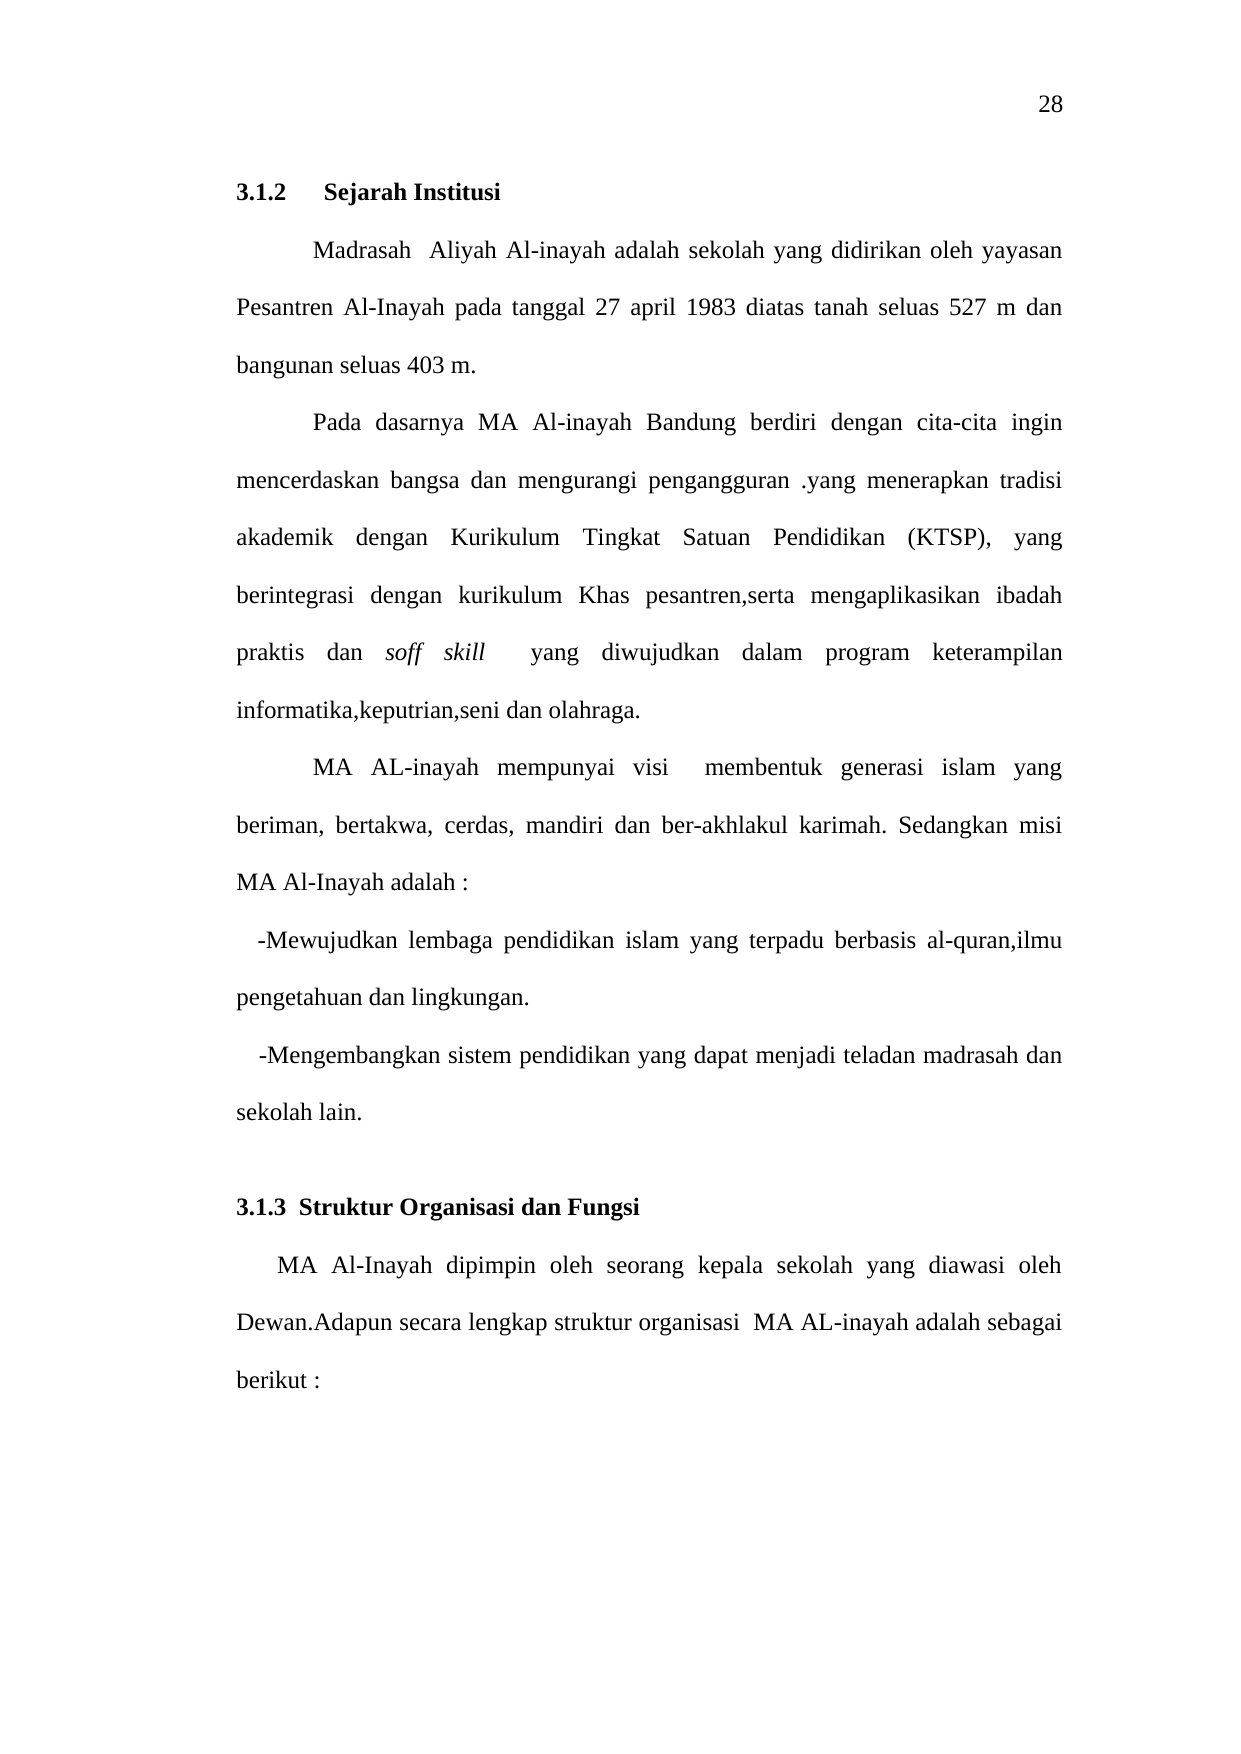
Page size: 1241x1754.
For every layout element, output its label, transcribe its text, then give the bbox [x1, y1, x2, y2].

text -Mewujudkan lembaga pendidikan islam yang terpadu berbasis al-quran,ilmu pengetahuan dan lingkungan. [236, 925, 1063, 1011]
text Pada dasarnya MA Al-inayah Bandung berdiri dengan cita-cita ingin mencerdaskan bangsa dan mengurangi pengangguran .yang menerapkan tradisi akademik dengan Kurikulum Tingkat Satuan Pendidikan (KTSP), yang berintegrasi dengan kurikulum Khas pesantren,serta mengaplikasikan ibadah praktis dan soff skill yang diwujudkan dalam program keterampilan informatika,keputrian,seni dan olahraga. [236, 407, 1063, 723]
subtitle 3.1.2 Sejarah Institusi [236, 177, 1063, 206]
subtitle 3.1.3 Struktur Organisasi dan Fungsi [236, 1192, 1063, 1221]
text -Mengembangkan sistem pendidikan yang dapat menjadi teladan madrasah dan sekolah lain. [236, 1040, 1063, 1126]
text MA Al-Inayah dipimpin oleh seorang kepala sekolah yang diawasi oleh Dewan.Adapun secara lengkap struktur organisasi MA AL-inayah adalah sebagai berikut : [236, 1250, 1063, 1393]
text MA AL-inayah mempunyai visi membentuk generasi islam yang beriman, bertakwa, cerdas, mandiri dan ber-akhlakul karimah. Sedangkan misi MA Al-Inayah adalah : [236, 752, 1063, 896]
text Madrasah Aliyah Al-inayah adalah sekolah yang didirikan oleh yayasan Pesantren Al-Inayah pada tanggal 27 april 1983 diatas tanah seluas 527 m dan bangunan seluas 403 m. [236, 235, 1063, 378]
